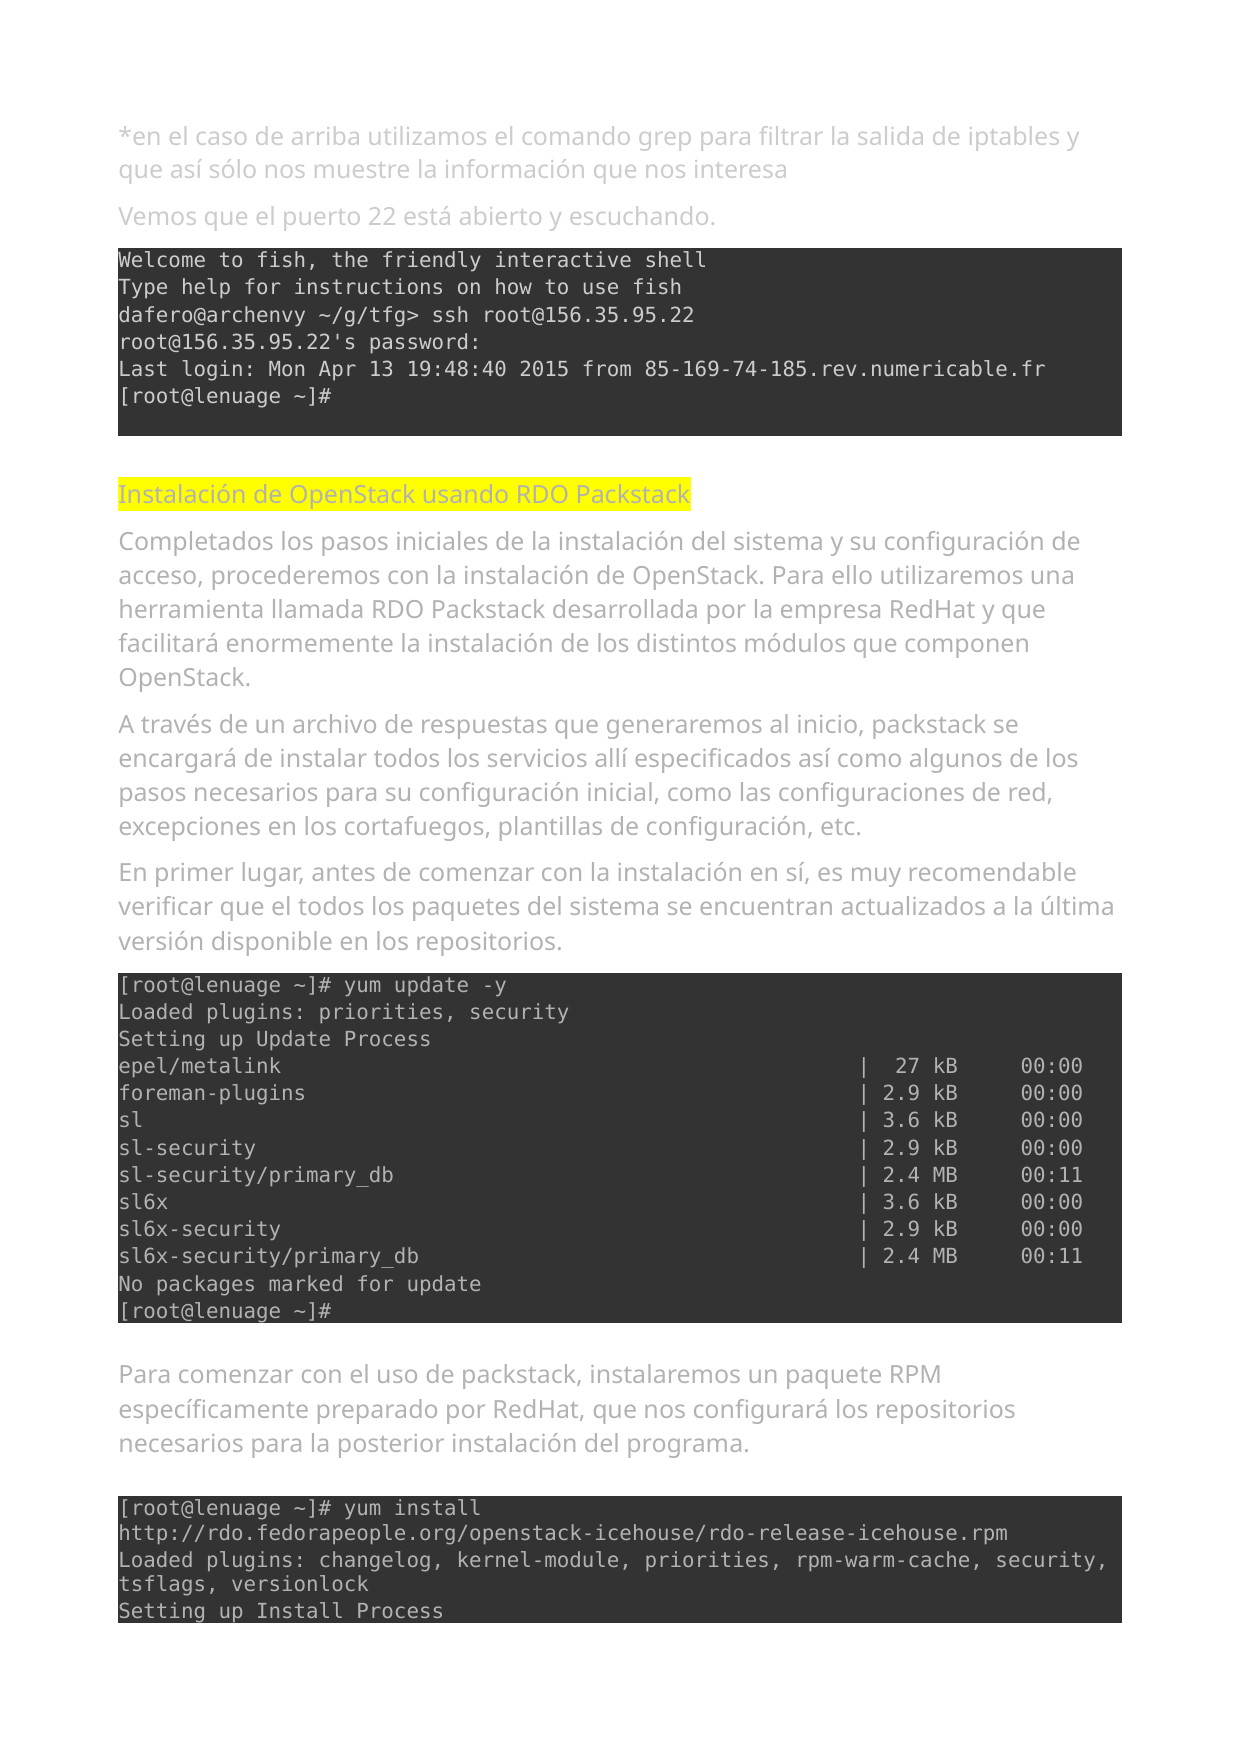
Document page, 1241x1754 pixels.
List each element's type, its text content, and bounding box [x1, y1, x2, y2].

text Type help for instructions on how to use fish [118, 275, 1122, 300]
text Last login: Mon Apr 13 19:48:40 2015 from 85-169-74-185.rev.numericable.fr [118, 357, 1122, 381]
text sl6x-security/primary_db | 2.4 MB 00:11 [118, 1244, 1122, 1269]
text Setting up Update Process [118, 1027, 1122, 1051]
text sl6x-security | 2.9 kB 00:00 [118, 1217, 1122, 1242]
text Vemos que el puerto 22 está abierto y escuchando. [118, 199, 1122, 233]
text sl-security/primary_db | 2.4 MB 00:11 [118, 1163, 1122, 1187]
text Loaded plugins: changelog, kernel-module, priorities, rpm-warm-cache, security, tsflags, versionlock [118, 1548, 1122, 1596]
text Welcome to fish, the friendly interactive shell [118, 248, 1122, 272]
text sl6x | 3.6 kB 00:00 [118, 1190, 1122, 1214]
text [root@lenuage ~]# yum update -y [118, 973, 1122, 997]
text [root@lenuage ~]# yum install http://rdo.fedorapeople.org/openstack-icehouse/rdo-release-icehouse.rpm [118, 1496, 1122, 1545]
text epel/metalink | 27 kB 00:00 [118, 1054, 1122, 1078]
text Para comenzar con el uso de packstack, instalaremos un paquete RPM específicamente preparado por RedHat, que nos configurará los repositorios necesarios para la posterior instalación del programa. [118, 1357, 1122, 1459]
text En primer lugar, antes de comenzar con la instalación en sí, es muy recomendable verificar que el todos los paquetes del sistema se encuentran actualizados a la última versión disponible en los repositorios. [118, 855, 1122, 957]
text root@156.35.95.22's password: [118, 330, 1122, 354]
text [root@lenuage ~]# [118, 384, 1122, 408]
text No packages marked for update [118, 1272, 1122, 1296]
text Loaded plugins: priorities, security [118, 1000, 1122, 1024]
text [root@lenuage ~]# [118, 1299, 1122, 1323]
text sl-security | 2.9 kB 00:00 [118, 1136, 1122, 1160]
text Setting up Install Process [118, 1599, 1122, 1623]
text Instalación de OpenStack usando RDO Packstack [118, 477, 1122, 511]
text Completados los pasos iniciales de la instalación del sistema y su configuración de acceso, procederemos con la instalación de OpenStack. Para ello utilizaremos una herramienta llamada RDO Packstack desarrollada por la empresa RedHat y que facilitará enormemente la instalación de los distintos módulos que componen OpenStack. [118, 523, 1122, 694]
text dafero@archenvy ~/g/tfg> ssh root@156.35.95.22 [118, 303, 1122, 327]
text *en el caso de arriba utilizamos el comando grep para filtrar la salida de iptables y que así sólo nos muestre la información que nos interesa [118, 118, 1122, 186]
text foreman-plugins | 2.9 kB 00:00 [118, 1081, 1122, 1106]
text A través de un archivo de respuestas que generaremos al inicio, packstack se encargará de instalar todos los servicios allí especificados así como algunos de los pasos necesarios para su configuración inicial, como las configuraciones de red, excepciones en los cortafuegos, plantillas de configuración, etc. [118, 706, 1122, 842]
text sl | 3.6 kB 00:00 [118, 1108, 1122, 1133]
